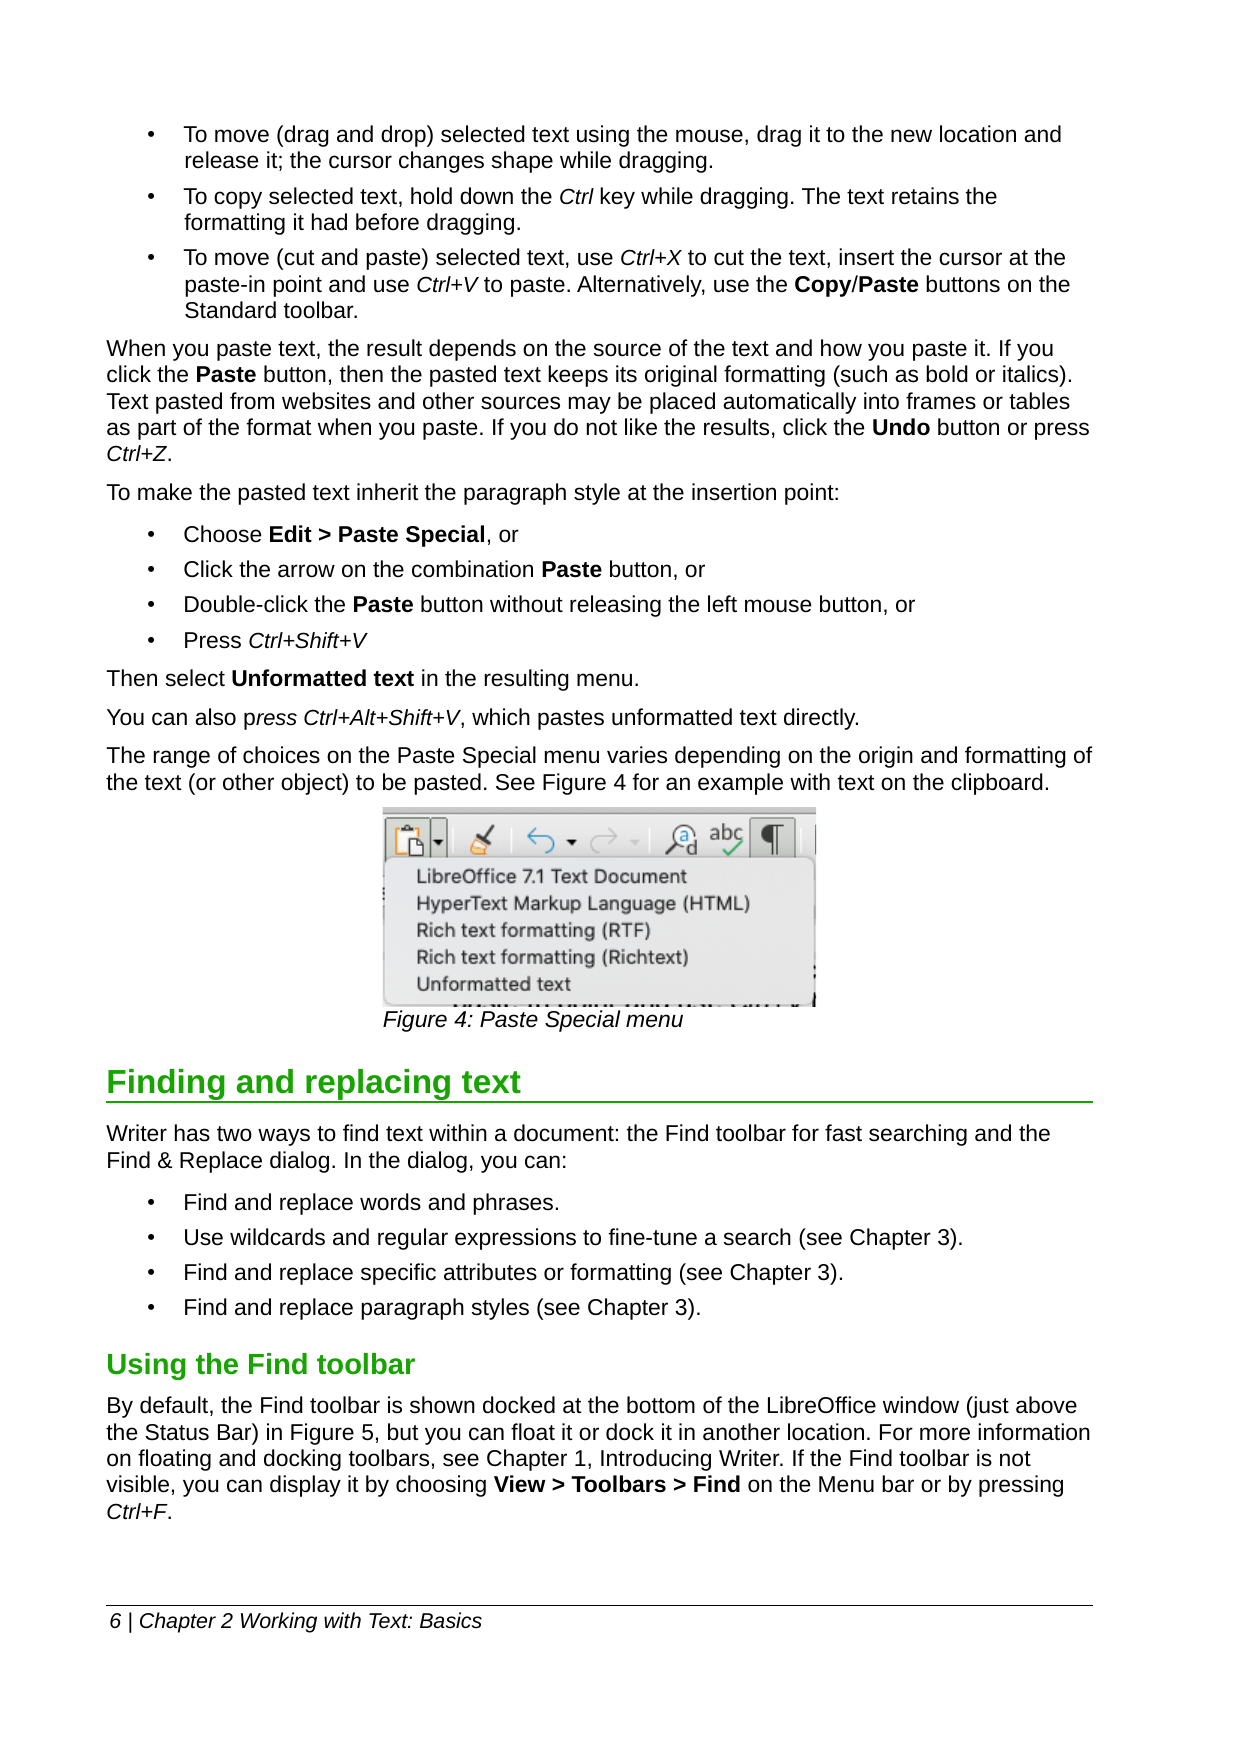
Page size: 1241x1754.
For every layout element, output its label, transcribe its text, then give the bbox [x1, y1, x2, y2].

text Figure 4: Paste Special menu [383, 1007, 816, 1033]
text Then select Unformatted text in the resulting menu. [106, 665, 1093, 691]
list Choose Edit > Paste Special, or [144, 518, 1093, 547]
list Use wildcards and regular expressions to fine-tune a search (see Chapter 3). [144, 1221, 1093, 1250]
list To copy selected text, hold down the Ctrl key while dragging. The text retains the formatting it had before dragging. [144, 180, 1093, 235]
subtitle Using the Find toolbar [106, 1347, 1093, 1381]
text You can also press Ctrl+Alt+Shift+V, which pastes unformatted text directly. [106, 704, 1093, 730]
list Click the arrow on the combination Paste button, or [144, 553, 1093, 583]
list To move (drag and drop) selected text using the mouse, drag it to the new location and release it; the cursor changes shape while dragging. [144, 118, 1093, 174]
list To move (cut and paste) selected text, use Ctrl+X to cut the text, insert the cursor at the paste-in point and use Ctrl+V to paste. Alternatively, use the Copy/Paste buttons on the Standard toolbar. [144, 241, 1093, 326]
list Find and replace words and phrases. [144, 1186, 1093, 1215]
picture [382, 807, 817, 1007]
list Writer has two ways to find text within a document: the Find toolbar for fast searching and the Find & Replace dialog. In the dialog, you can: [106, 1120, 1093, 1173]
list Double-click the Paste button without releasing the left mouse button, or [144, 588, 1093, 618]
list Find and replace specific attributes or formatting (see Chapter 3). [144, 1256, 1093, 1285]
list Find and replace paragraph styles (see Chapter 3). [144, 1291, 1093, 1323]
list Press Ctrl+Shift+V [144, 624, 1093, 656]
text When you paste text, the result depends on the source of the text and how you paste it. If you click the Paste button, then the pasted text keeps its original formatting (such as bold or italics). Text pasted from websites and other sources may be placed automatically into frames or tables as part of the format when you paste. If you do not like the results, click the Undo button or press Ctrl+Z. [106, 335, 1093, 467]
subtitle Finding and replacing text [106, 1062, 1093, 1101]
list To make the pasted text inherit the paragraph style at the insertion point: [106, 479, 1093, 506]
text By default, the Find toolbar is shown docked at the bottom of the LibreOffice window (just above the Status Bar) in Figure 5, but you can float it or dock it in another location. For more information on floating and docking toolbars, see Chapter 1, Introducing Writer. If the Find toolbar is not visible, you can display it by choosing View > Toolbars > Find on the Menu bar or by pressing Ctrl+F. [106, 1392, 1093, 1524]
text The range of choices on the Paste Special menu varies depending on the origin and formatting of the text (or other object) to be pasted. See Figure 4 for an example with text on the clipboard. [106, 742, 1093, 795]
